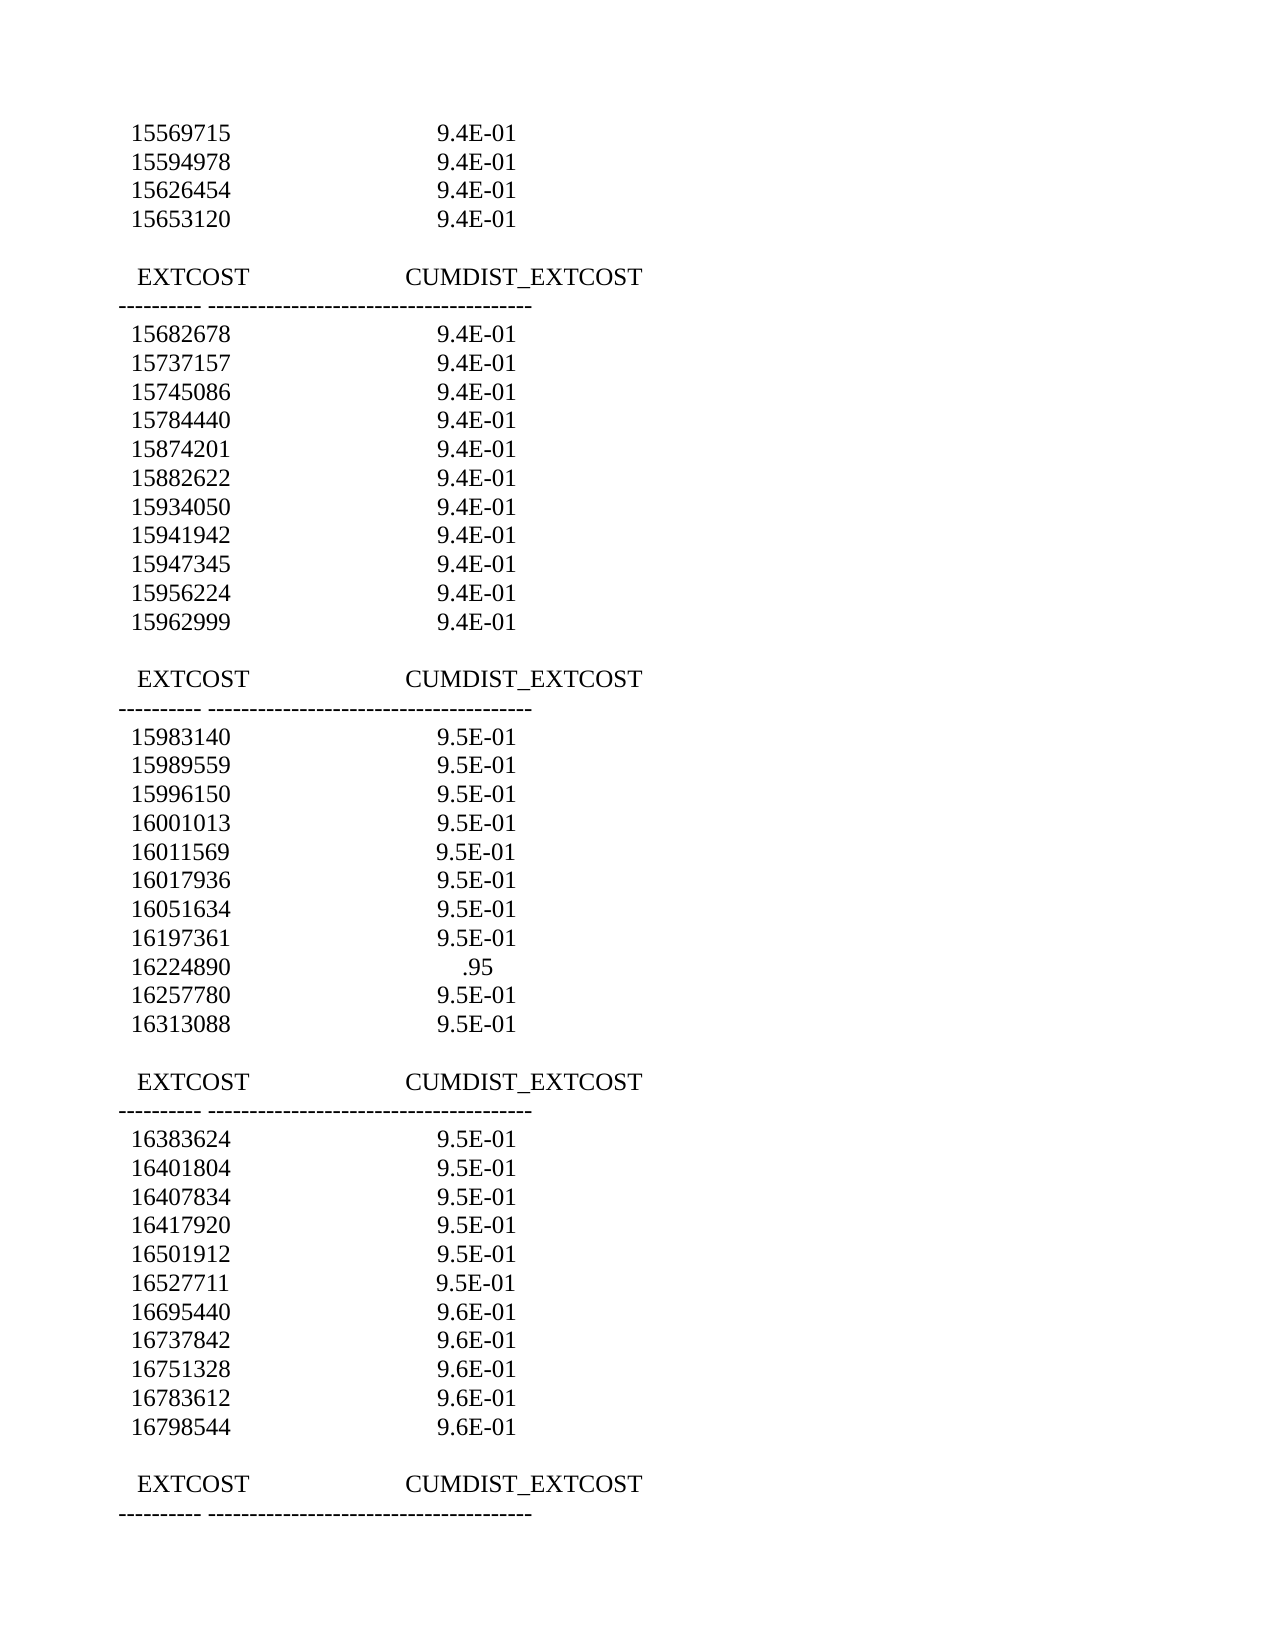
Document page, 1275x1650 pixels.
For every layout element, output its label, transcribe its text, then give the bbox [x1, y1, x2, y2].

text 16001013 9.5E-01 [118, 808, 1157, 837]
text 15874201 9.4E-01 [118, 434, 1157, 463]
text ---------- --------------------------------------- [118, 693, 1157, 722]
text 16051634 9.5E-01 [118, 894, 1157, 923]
text 15653120 9.4E-01 [118, 204, 1157, 233]
text EXTCOST CUMDIST_EXTCOST [118, 1469, 1157, 1498]
text 15626454 9.4E-01 [118, 176, 1157, 204]
text 16695440 9.6E-01 [118, 1297, 1157, 1326]
text 15934050 9.4E-01 [118, 492, 1157, 521]
text 15737157 9.4E-01 [118, 348, 1157, 377]
text 16383624 9.5E-01 [118, 1124, 1157, 1153]
text 16401804 9.5E-01 [118, 1153, 1157, 1182]
text 16313088 9.5E-01 [118, 1009, 1157, 1038]
text 16798544 9.6E-01 [118, 1412, 1157, 1441]
text 16501912 9.5E-01 [118, 1239, 1157, 1268]
text 15962999 9.4E-01 [118, 607, 1157, 636]
text ---------- --------------------------------------- [118, 1498, 1157, 1527]
text 16017936 9.5E-01 [118, 866, 1157, 894]
text 15983140 9.5E-01 [118, 722, 1157, 751]
text EXTCOST CUMDIST_EXTCOST [118, 1067, 1157, 1096]
text 16417920 9.5E-01 [118, 1211, 1157, 1239]
text 15745086 9.4E-01 [118, 377, 1157, 406]
text 15941942 9.4E-01 [118, 521, 1157, 549]
text 15784440 9.4E-01 [118, 406, 1157, 434]
text 16737842 9.6E-01 [118, 1326, 1157, 1354]
text 15882622 9.4E-01 [118, 463, 1157, 492]
text EXTCOST CUMDIST_EXTCOST [118, 262, 1157, 291]
text 15947345 9.4E-01 [118, 549, 1157, 578]
text 15594978 9.4E-01 [118, 147, 1157, 176]
text 15956224 9.4E-01 [118, 578, 1157, 607]
text ---------- --------------------------------------- [118, 291, 1157, 319]
text 16224890 .95 [118, 952, 1157, 981]
text 16751328 9.6E-01 [118, 1354, 1157, 1383]
text 16197361 9.5E-01 [118, 923, 1157, 952]
text ---------- --------------------------------------- [118, 1096, 1157, 1124]
text 15569715 9.4E-01 [118, 118, 1157, 147]
text 16257780 9.5E-01 [118, 981, 1157, 1009]
text 16783612 9.6E-01 [118, 1383, 1157, 1412]
text 15682678 9.4E-01 [118, 319, 1157, 348]
text 16011569 9.5E-01 [118, 837, 1157, 866]
text 15989559 9.5E-01 [118, 751, 1157, 779]
text 16527711 9.5E-01 [118, 1268, 1157, 1297]
text 15996150 9.5E-01 [118, 779, 1157, 808]
text EXTCOST CUMDIST_EXTCOST [118, 664, 1157, 693]
text 16407834 9.5E-01 [118, 1182, 1157, 1211]
